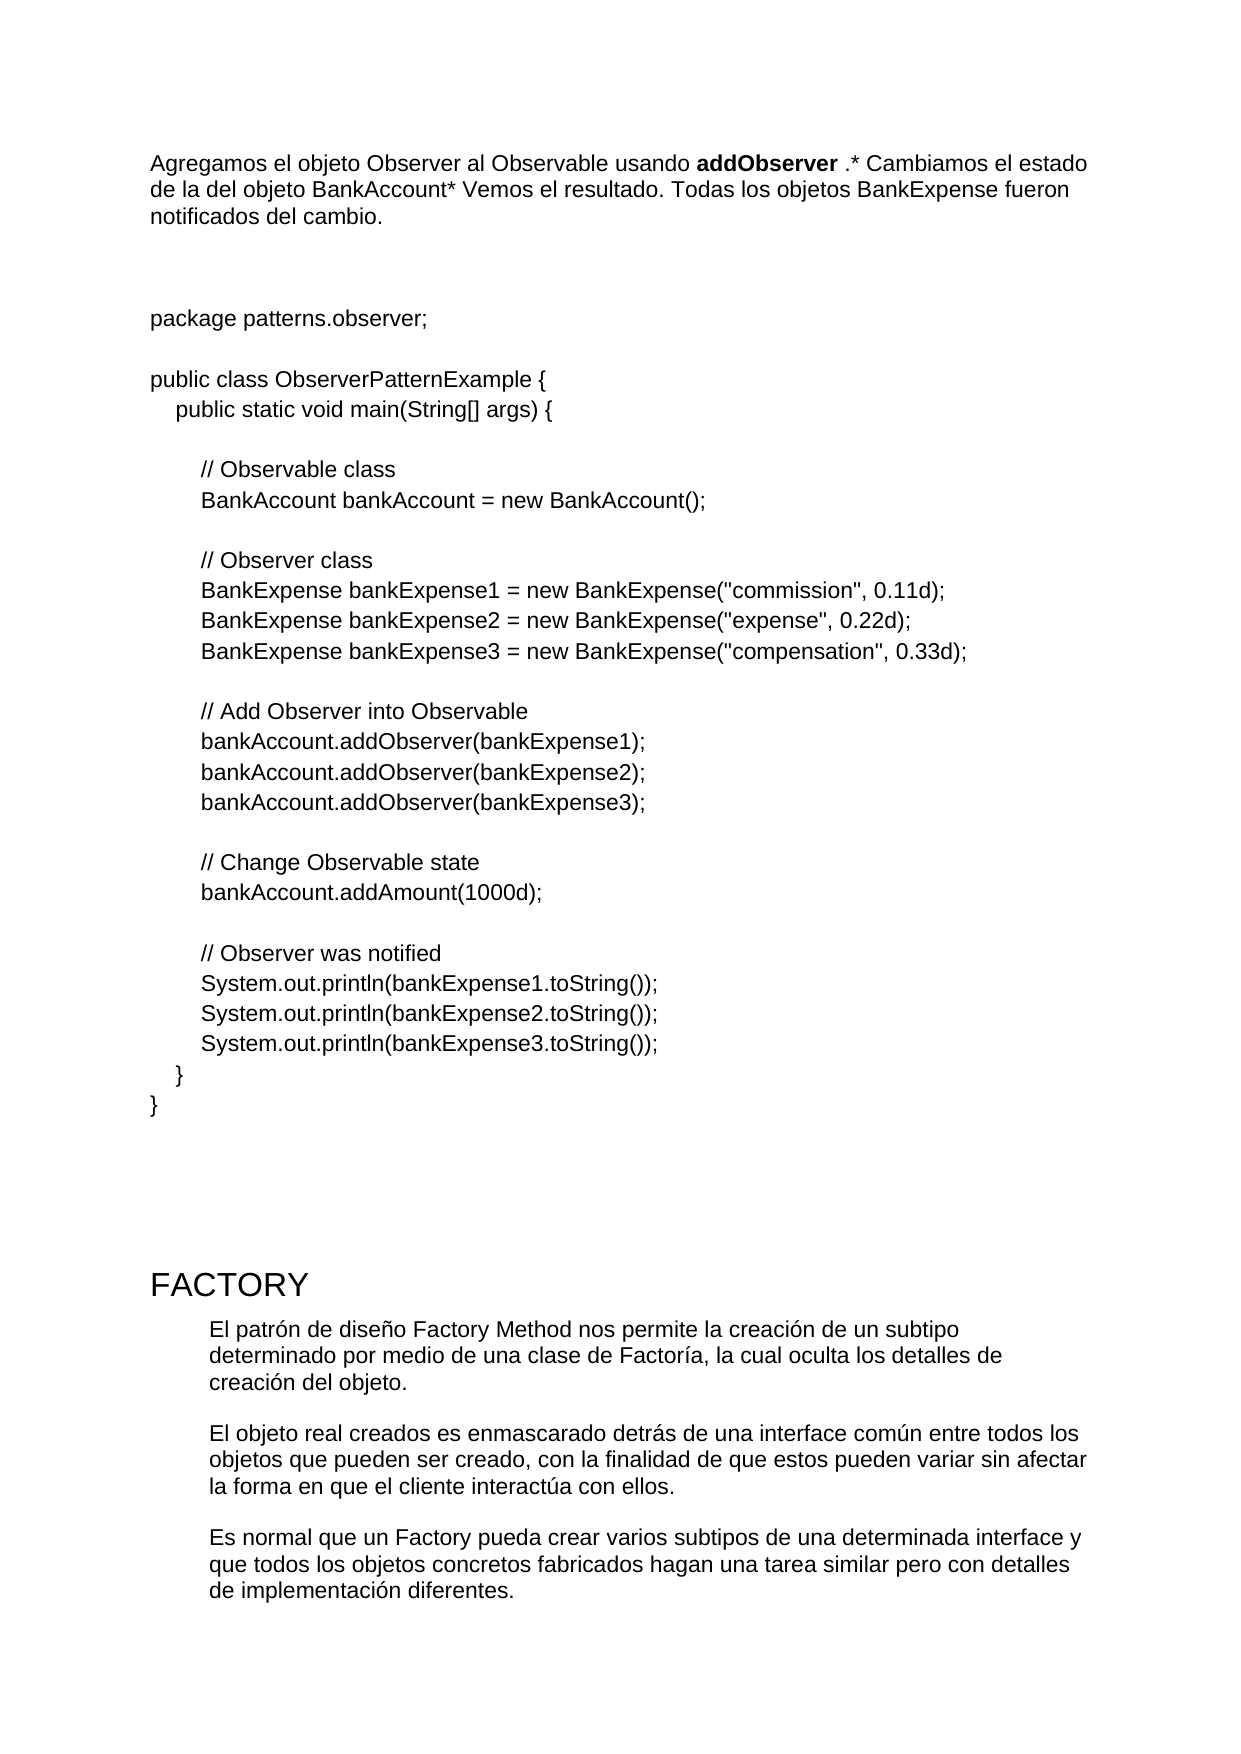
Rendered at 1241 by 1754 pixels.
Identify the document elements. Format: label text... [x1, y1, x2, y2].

text // Observer class [150, 547, 1090, 573]
text BankExpense bankExpense1 = new BankExpense("commission", 0.11d); [150, 577, 1090, 604]
text System.out.println(bankExpense2.toString()); [150, 1000, 1090, 1027]
text } [150, 1091, 1090, 1117]
text El patrón de diseño Factory Method nos permite la creación de un subtipo determinado por medio de una clase de Factoría, la cual oculta los detalles de creación del objeto. [209, 1316, 1090, 1395]
text // Add Observer into Observable [150, 698, 1090, 724]
text Es normal que un Factory pueda crear varios subtipos de una determinada interface y que todos los objetos concretos fabricados hagan una tarea similar pero con detalles de implementación diferentes. [209, 1524, 1090, 1603]
text bankAccount.addObserver(bankExpense1); [150, 728, 1090, 755]
text public class ObserverPatternExample { [150, 366, 1090, 392]
text // Observer was notified [150, 940, 1090, 966]
subtitle FACTORY [150, 1265, 1090, 1303]
text El objeto real creados es enmascarado detrás de una interface común entre todos los objetos que pueden ser creado, con la finalidad de que estos pueden variar sin afectar la forma en que el cliente interactúa con ellos. [209, 1420, 1090, 1499]
text BankExpense bankExpense2 = new BankExpense("expense", 0.22d); [150, 607, 1090, 634]
text System.out.println(bankExpense3.toString()); [150, 1030, 1090, 1057]
text bankAccount.addAmount(1000d); [150, 879, 1090, 906]
text bankAccount.addObserver(bankExpense3); [150, 789, 1090, 815]
text package patterns.observer; [150, 305, 1090, 332]
text // Change Observable state [150, 849, 1090, 876]
text BankExpense bankExpense3 = new BankExpense("compensation", 0.33d); [150, 638, 1090, 664]
text BankAccount bankAccount = new BankAccount(); [150, 487, 1090, 513]
text } [150, 1061, 1090, 1087]
text System.out.println(bankExpense1.toString()); [150, 970, 1090, 996]
text public static void main(String[] args) { [150, 396, 1090, 422]
text bankAccount.addObserver(bankExpense2); [150, 758, 1090, 785]
text Agregamos el objeto Observer al Observable usando addObserver .* Cambiamos el estado de la del objeto BankAccount* Vemos el resultado. Todas los objetos BankExpense fueron notificados del cambio. [150, 150, 1090, 229]
text // Observable class [150, 456, 1090, 483]
